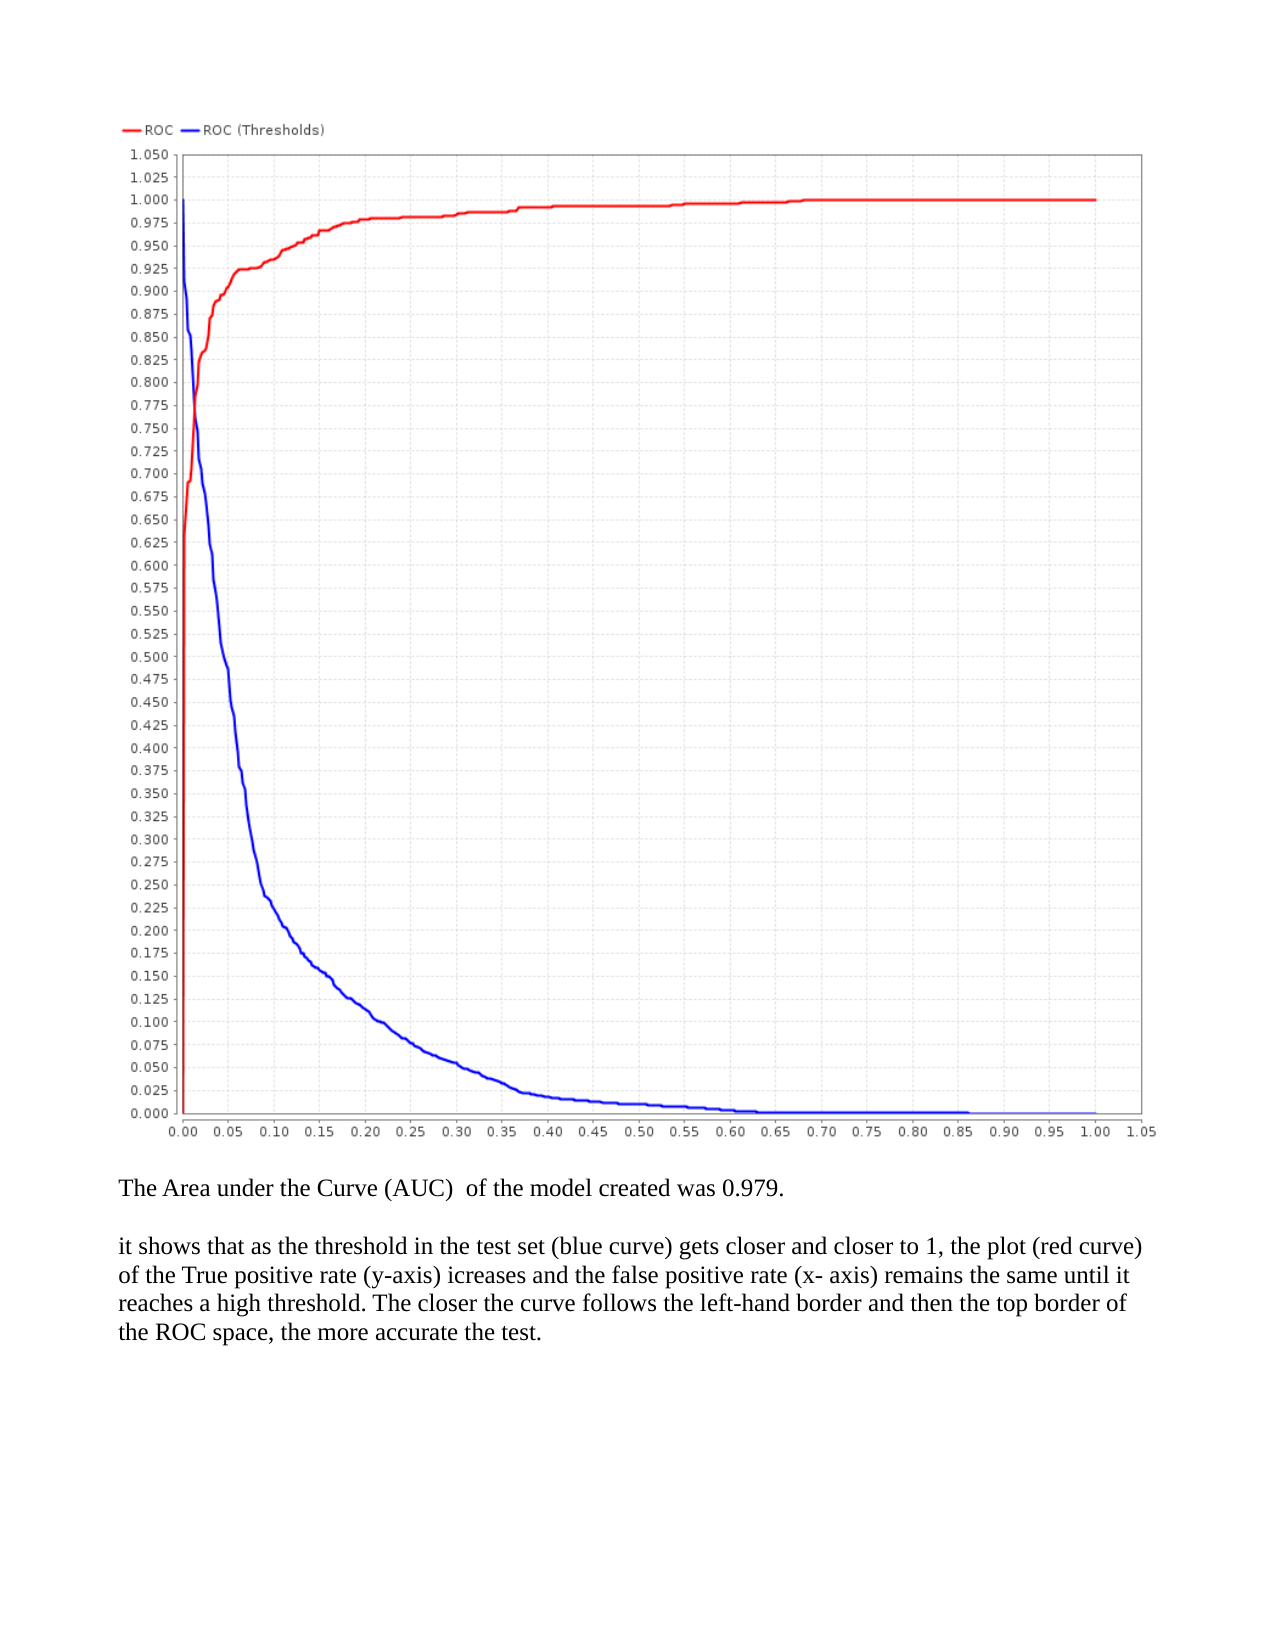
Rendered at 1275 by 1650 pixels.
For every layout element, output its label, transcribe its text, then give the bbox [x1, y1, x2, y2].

text it shows that as the threshold in the test set (blue curve) gets closer and closer to 1, the plot (red curve) of the True positive rate (y-axis) icreases and the false positive rate (x- axis) remains the same until it reaches a high threshold. The closer the curve follows the left-hand border and then the top border of the ROC space, the more accurate the test. [118, 1231, 1157, 1346]
picture [118, 118, 1157, 1145]
text The Area under the Curve (AUC) of the model created was 0.979. [118, 1173, 1157, 1202]
